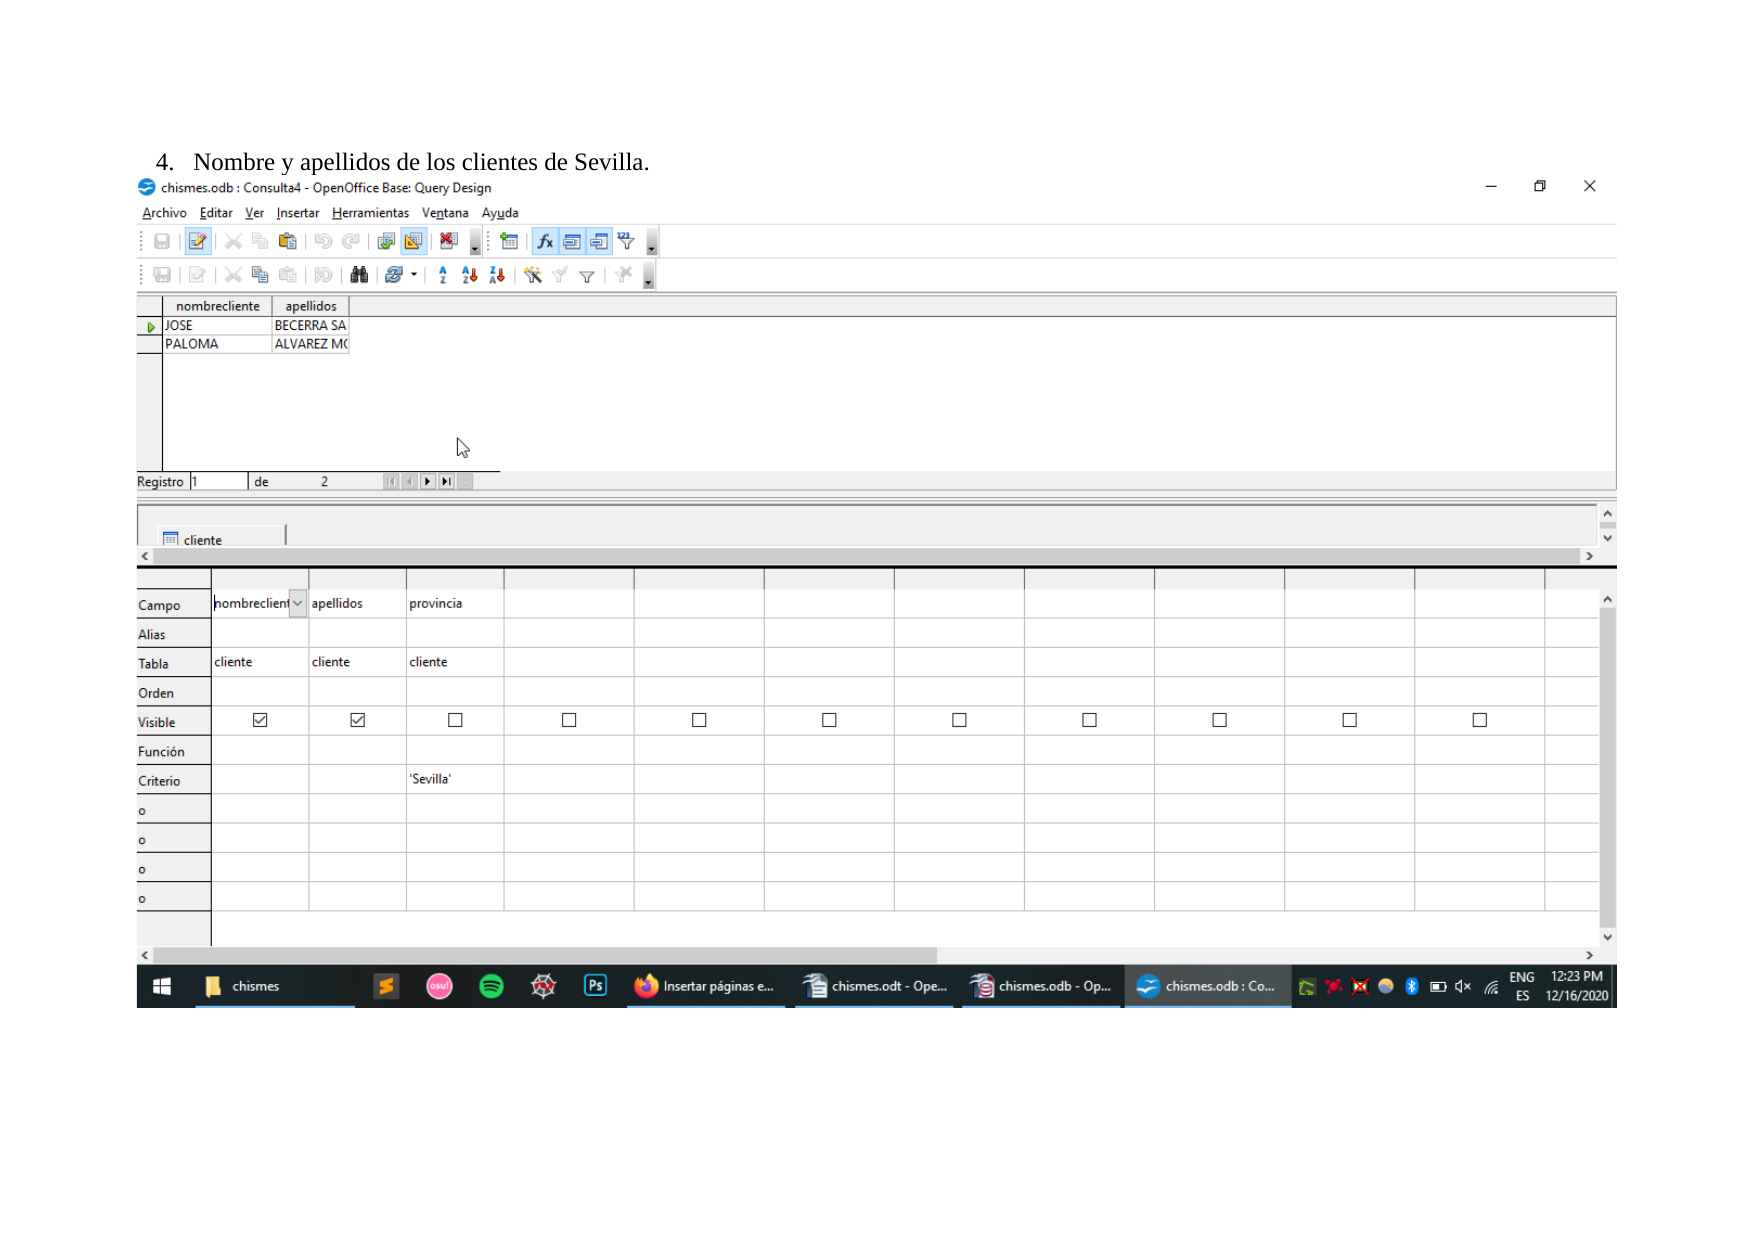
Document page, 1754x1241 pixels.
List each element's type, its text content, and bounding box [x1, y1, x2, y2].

picture [136, 175, 1617, 1008]
list Nombre y apellidos de los clientes de Sevilla. [156, 147, 1636, 176]
